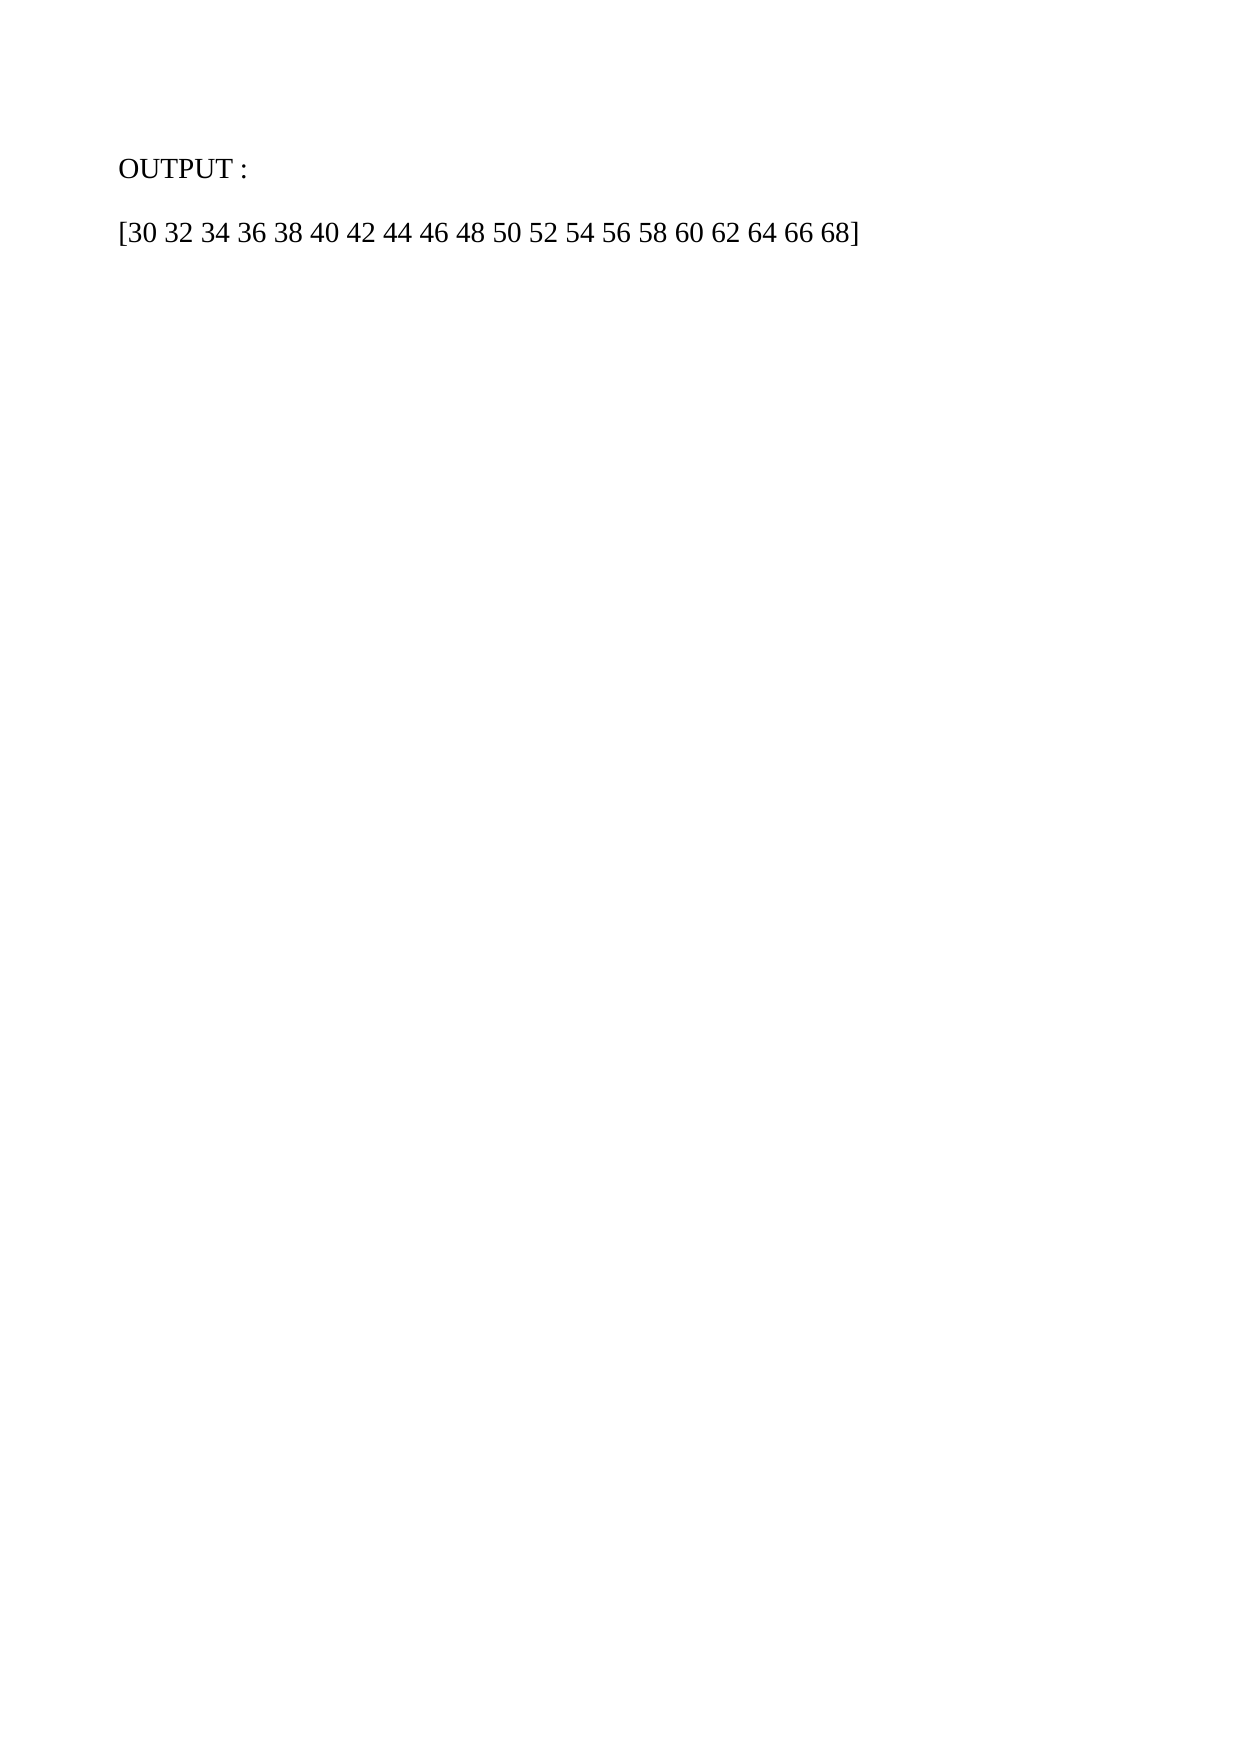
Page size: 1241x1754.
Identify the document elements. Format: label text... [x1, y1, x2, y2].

text [30 32 34 36 38 40 42 44 46 48 50 52 54 56 58 60 62 64 66 68] [118, 215, 1122, 248]
text OUTPUT : [118, 152, 1122, 185]
